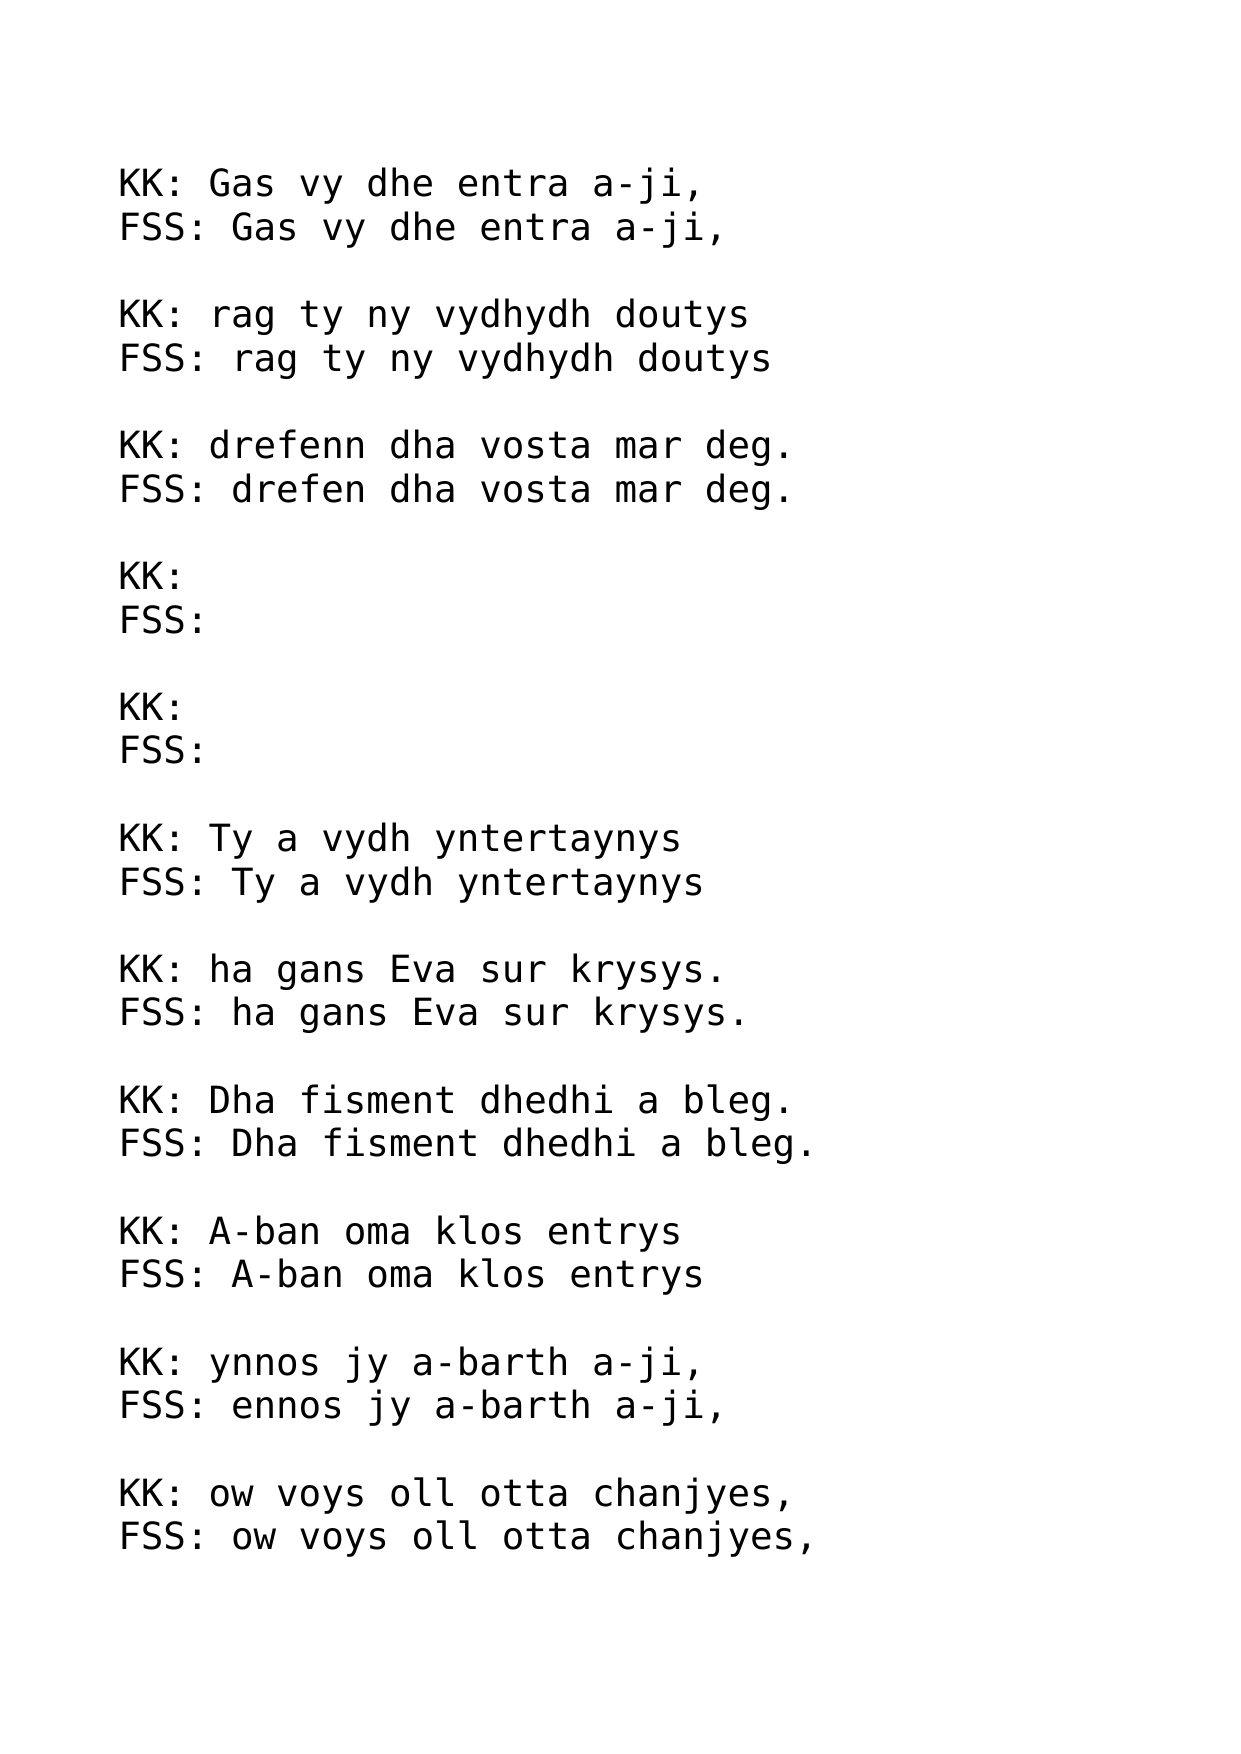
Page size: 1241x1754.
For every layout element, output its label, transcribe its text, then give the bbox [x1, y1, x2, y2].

text FSS: Dha fisment dhedhi a bleg. [118, 1122, 1122, 1166]
text KK: [118, 686, 1122, 729]
text KK: Dha fisment dhedhi a bleg. [118, 1078, 1122, 1122]
text FSS: [118, 598, 1122, 642]
text KK: rag ty ny vydhydh doutys [118, 293, 1122, 336]
text FSS: rag ty ny vydhydh doutys [118, 336, 1122, 380]
text KK: ynnos jy a-barth a-ji, [118, 1340, 1122, 1384]
text KK: ow voys oll otta chanjyes, [118, 1471, 1122, 1515]
text FSS: [118, 729, 1122, 773]
text FSS: drefen dha vosta mar deg. [118, 467, 1122, 511]
text FSS: ow voys oll otta chanjyes, [118, 1515, 1122, 1558]
text KK: Gas vy dhe entra a-ji, [118, 162, 1122, 205]
text FSS: Ty a vydh yntertaynys [118, 860, 1122, 904]
text KK: [118, 554, 1122, 598]
text FSS: ha gans Eva sur krysys. [118, 991, 1122, 1035]
text KK: ha gans Eva sur krysys. [118, 947, 1122, 991]
text KK: drefenn dha vosta mar deg. [118, 424, 1122, 467]
text KK: Ty a vydh yntertaynys [118, 816, 1122, 860]
text FSS: Gas vy dhe entra a-ji, [118, 205, 1122, 249]
text KK: A-ban oma klos entrys [118, 1209, 1122, 1253]
text FSS: A-ban oma klos entrys [118, 1253, 1122, 1297]
text FSS: ennos jy a-barth a-ji, [118, 1384, 1122, 1427]
